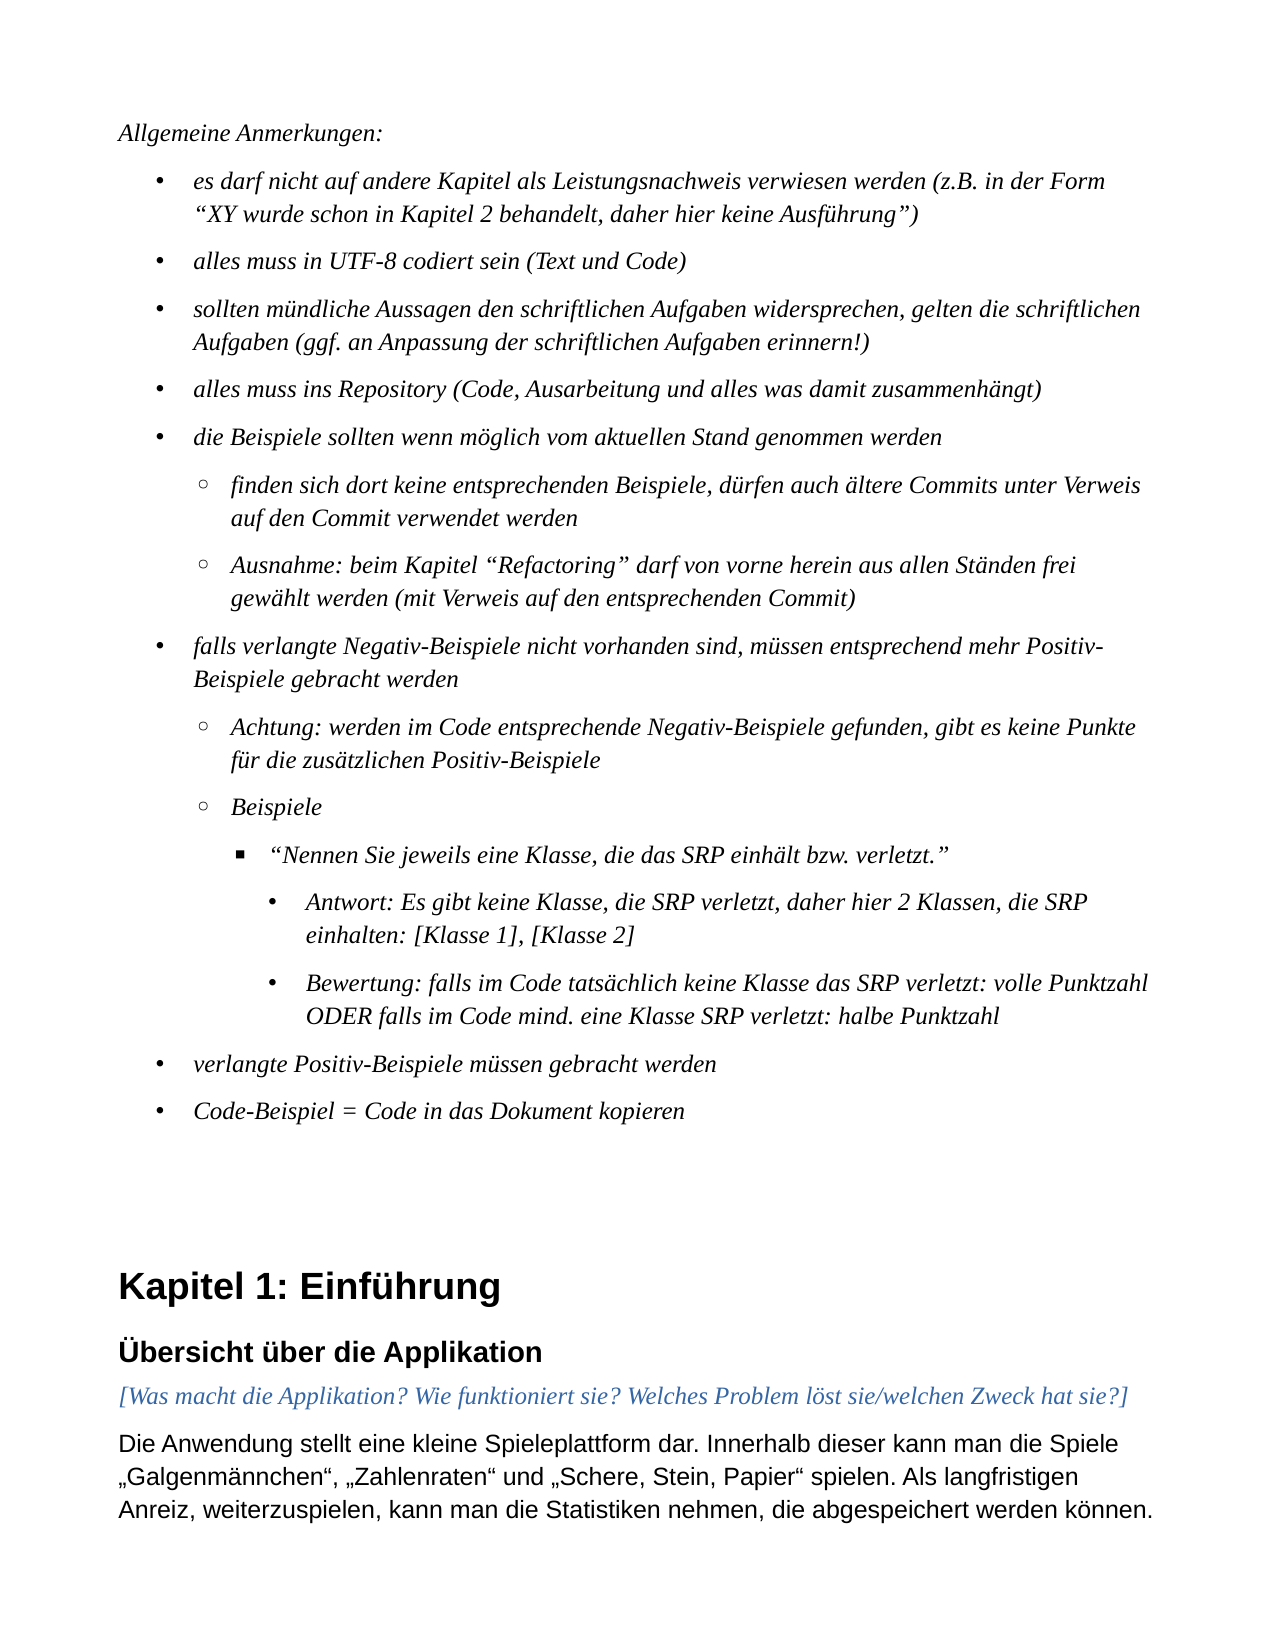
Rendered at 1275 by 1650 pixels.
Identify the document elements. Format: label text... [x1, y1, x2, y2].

text Allgemeine Anmerkungen: [118, 118, 1157, 147]
list Code-Beispiel = Code in das Dokument kopieren [156, 1096, 1157, 1125]
list die Beispiele sollten wenn möglich vom aktuellen Stand genommen werden [156, 422, 1157, 451]
list alles muss in UTF-8 codiert sein (Text und Code) [156, 246, 1157, 275]
list alles muss ins Repository (Code, Ausarbeitung und alles was damit zusammenhängt) [156, 374, 1157, 403]
text [Was macht die Applikation? Wie funktioniert sie? Welches Problem löst sie/welchen Zweck hat sie?] [118, 1381, 1157, 1410]
list falls verlangte Negativ-Beispiele nicht vorhanden sind, müssen entsprechend mehr Positiv-Beispiele gebracht werden [156, 631, 1157, 693]
list Ausnahme: beim Kapitel “Refactoring” darf von vorne herein aus allen Ständen frei gewählt werden (mit Verweis auf den entsprechenden Commit) [193, 550, 1157, 612]
list Bewertung: falls im Code tatsächlich keine Klasse das SRP verletzt: volle Punktzahl ODER falls im Code mind. eine Klasse SRP verletzt: halbe Punktzahl [268, 968, 1157, 1030]
list Achtung: werden im Code entsprechende Negativ-Beispiele gefunden, gibt es keine Punkte für die zusätzlichen Positiv-Beispiele [193, 712, 1157, 773]
list sollten mündliche Aussagen den schriftlichen Aufgaben widersprechen, gelten die schriftlichen Aufgaben (ggf. an Anpassung der schriftlichen Aufgaben erinnern!) [156, 294, 1157, 356]
list es darf nicht auf andere Kapitel als Leistungsnachweis verwiesen werden (z.B. in der Form “XY wurde schon in Kapitel 2 behandelt, daher hier keine Ausführung”) [156, 166, 1157, 227]
subtitle Übersicht über die Applikation [118, 1335, 1157, 1369]
text Die Anwendung stellt eine kleine Spieleplattform dar. Innerhalb dieser kann man die Spiele „Galgenmännchen“, „Zahlenraten“ und „Schere, Stein, Papier“ spielen. Als langfristigen Anreiz, weiterzuspielen, kann man die Statistiken nehmen, die abgespeichert werden können. [118, 1429, 1157, 1523]
list Beispiele [193, 792, 1157, 821]
list verlangte Positiv-Beispiele müssen gebracht werden [156, 1049, 1157, 1077]
list “Nennen Sie jeweils eine Klasse, die das SRP einhält bzw. verletzt.” [231, 840, 1157, 869]
subtitle Kapitel 1: Einführung [118, 1264, 1157, 1308]
list Antwort: Es gibt keine Klasse, die SRP verletzt, daher hier 2 Klassen, die SRP einhalten: [Klasse 1], [Klasse 2] [268, 887, 1157, 949]
list finden sich dort keine entsprechenden Beispiele, dürfen auch ältere Commits unter Verweis auf den Commit verwendet werden [193, 470, 1157, 532]
